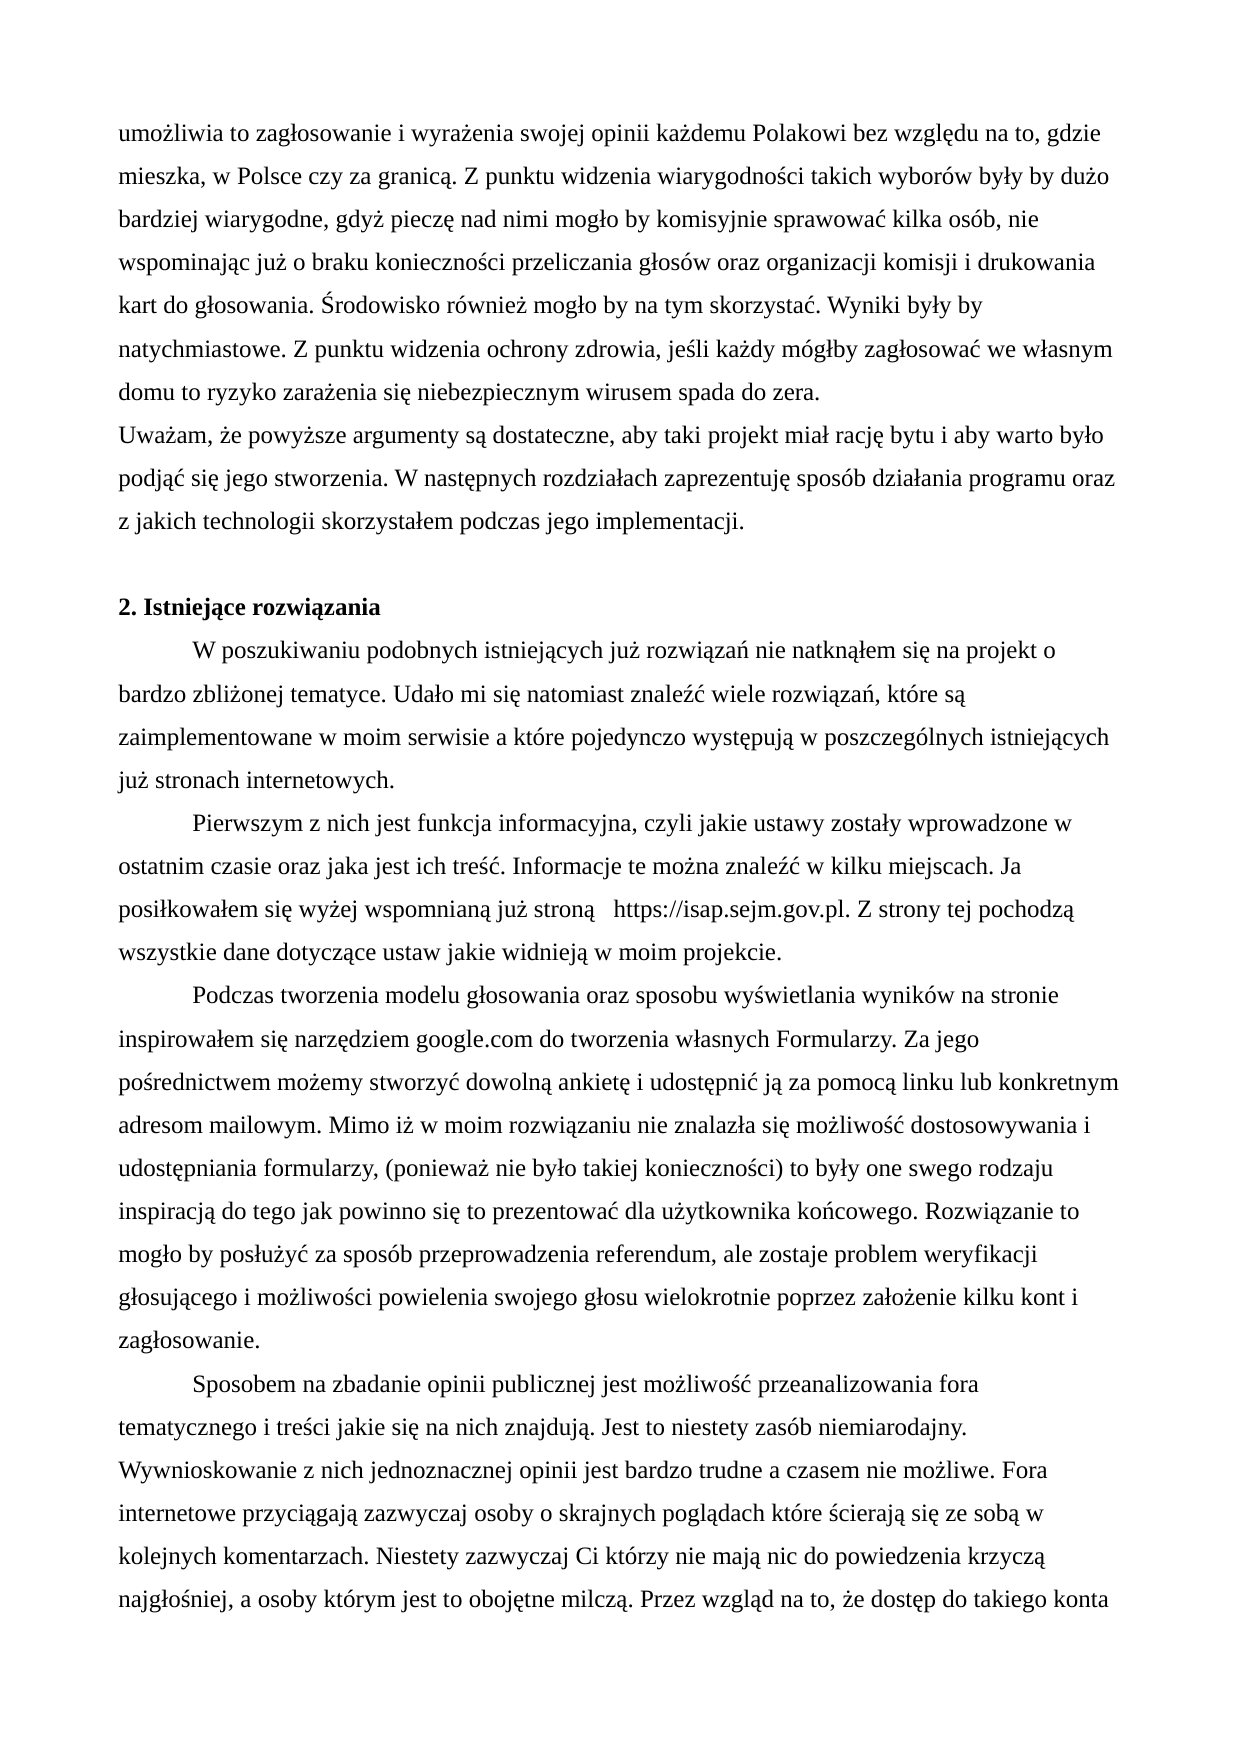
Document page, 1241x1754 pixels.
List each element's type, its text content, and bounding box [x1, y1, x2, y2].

text Podczas tworzenia modelu głosowania oraz sposobu wyświetlania wyników na stronie inspirowałem się narzędziem google.com do tworzenia własnych Formularzy. Za jego pośrednictwem możemy stworzyć dowolną ankietę i udostępnić ją za pomocą linku lub konkretnym adresom mailowym. Mimo iż w moim rozwiązaniu nie znalazła się możliwość dostosowywania i udostępniania formularzy, (ponieważ nie było takiej konieczności) to były one swego rodzaju inspiracją do tego jak powinno się to prezentować dla użytkownika końcowego. Rozwiązanie to mogło by posłużyć za sposób przeprowadzenia referendum, ale zostaje problem weryfikacji głosującego i możliwości powielenia swojego głosu wielokrotnie poprzez założenie kilku kont i zagłosowanie. [118, 981, 1122, 1354]
text Pierwszym z nich jest funkcja informacyjna, czyli jakie ustawy zostały wprowadzone w ostatnim czasie oraz jaka jest ich treść. Informacje te można znaleźć w kilku miejscach. Ja posiłkowałem się wyżej wspomnianą już stroną https://isap.sejm.gov.pl. Z strony tej pochodzą wszystkie dane dotyczące ustaw jakie widnieją w moim projekcie. [118, 808, 1122, 966]
text W poszukiwaniu podobnych istniejących już rozwiązań nie natknąłem się na projekt o bardzo zbliżonej tematyce. Udało mi się natomiast znaleźć wiele rozwiązań, które są zaimplementowane w moim serwisie a które pojedynczo występują w poszczególnych istniejących już stronach internetowych. [118, 636, 1122, 794]
text Uważam, że powyższe argumenty są dostateczne, aby taki projekt miał rację bytu i aby warto było podjąć się jego stworzenia. W następnych rozdziałach zaprezentuję sposób działania programu oraz z jakich technologii skorzystałem podczas jego implementacji. [118, 420, 1122, 535]
text umożliwia to zagłosowanie i wyrażenia swojej opinii każdemu Polakowi bez względu na to, gdzie mieszka, w Polsce czy za granicą. Z punktu widzenia wiarygodności takich wyborów były by dużo bardziej wiarygodne, gdyż pieczę nad nimi mogło by komisyjnie sprawować kilka osób, nie wspominając już o braku konieczności przeliczania głosów oraz organizacji komisji i drukowania kart do głosowania. Środowisko również mogło by na tym skorzystać. Wyniki były by natychmiastowe. Z punktu widzenia ochrony zdrowia, jeśli każdy mógłby zagłosować we własnym domu to ryzyko zarażenia się niebezpiecznym wirusem spada do zera. [118, 118, 1122, 406]
text 2. Istniejące rozwiązania [118, 592, 1122, 621]
text Sposobem na zbadanie opinii publicznej jest możliwość przeanalizowania fora tematycznego i treści jakie się na nich znajdują. Jest to niestety zasób niemiarodajny. Wywnioskowanie z nich jednoznacznej opinii jest bardzo trudne a czasem nie możliwe. Fora internetowe przyciągają zazwyczaj osoby o skrajnych poglądach które ścierają się ze sobą w kolejnych komentarzach. Niestety zazwyczaj Ci którzy nie mają nic do powiedzenia krzyczą najgłośniej, a osoby którym jest to obojętne milczą. Przez wzgląd na to, że dostęp do takiego konta [118, 1369, 1122, 1613]
